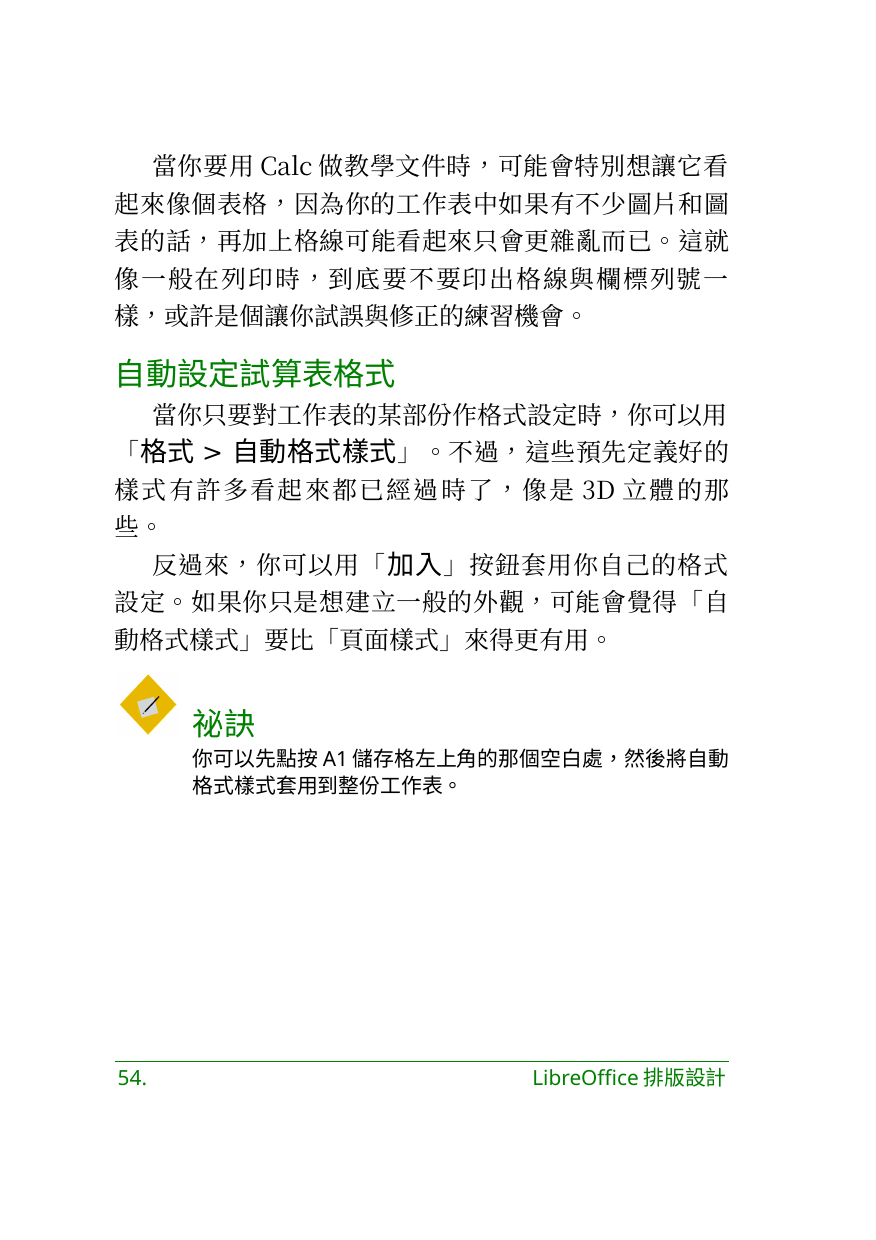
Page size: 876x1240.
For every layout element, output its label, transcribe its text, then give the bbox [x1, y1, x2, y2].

text 你可以先點按A1儲存格左上角的那個空白處，然後將自動格式樣式套用到整份工作表。 [193, 745, 729, 799]
text 當你要用Calc做教學文件時，可能會特別想讓它看起來像個表格，因為你的工作表中如果有不少圖片和圖表的話，再加上格線可能看起來只會更雜亂而已。這就像一般在列印時，到底要不要印出格線與欄標列號一樣，或許是個讓你試誤與修正的練習機會。 [114, 146, 729, 333]
text 反過來，你可以用「加入」按鈕套用你自己的格式設定。如果你只是想建立一般的外觀，可能會覺得「自動格式樣式」要比「頁面樣式」來得更有用。 [114, 544, 729, 657]
subtitle 自動設定試算表格式 [114, 349, 729, 394]
text 當你只要對工作表的某部份作格式設定時，你可以用「格式 > 自動格式樣式」。不過，這些預先定義好的樣式有許多看起來都已經過時了，像是3D立體的那些。 [114, 394, 729, 544]
picture [115, 673, 179, 736]
list 祕訣 [114, 672, 729, 745]
